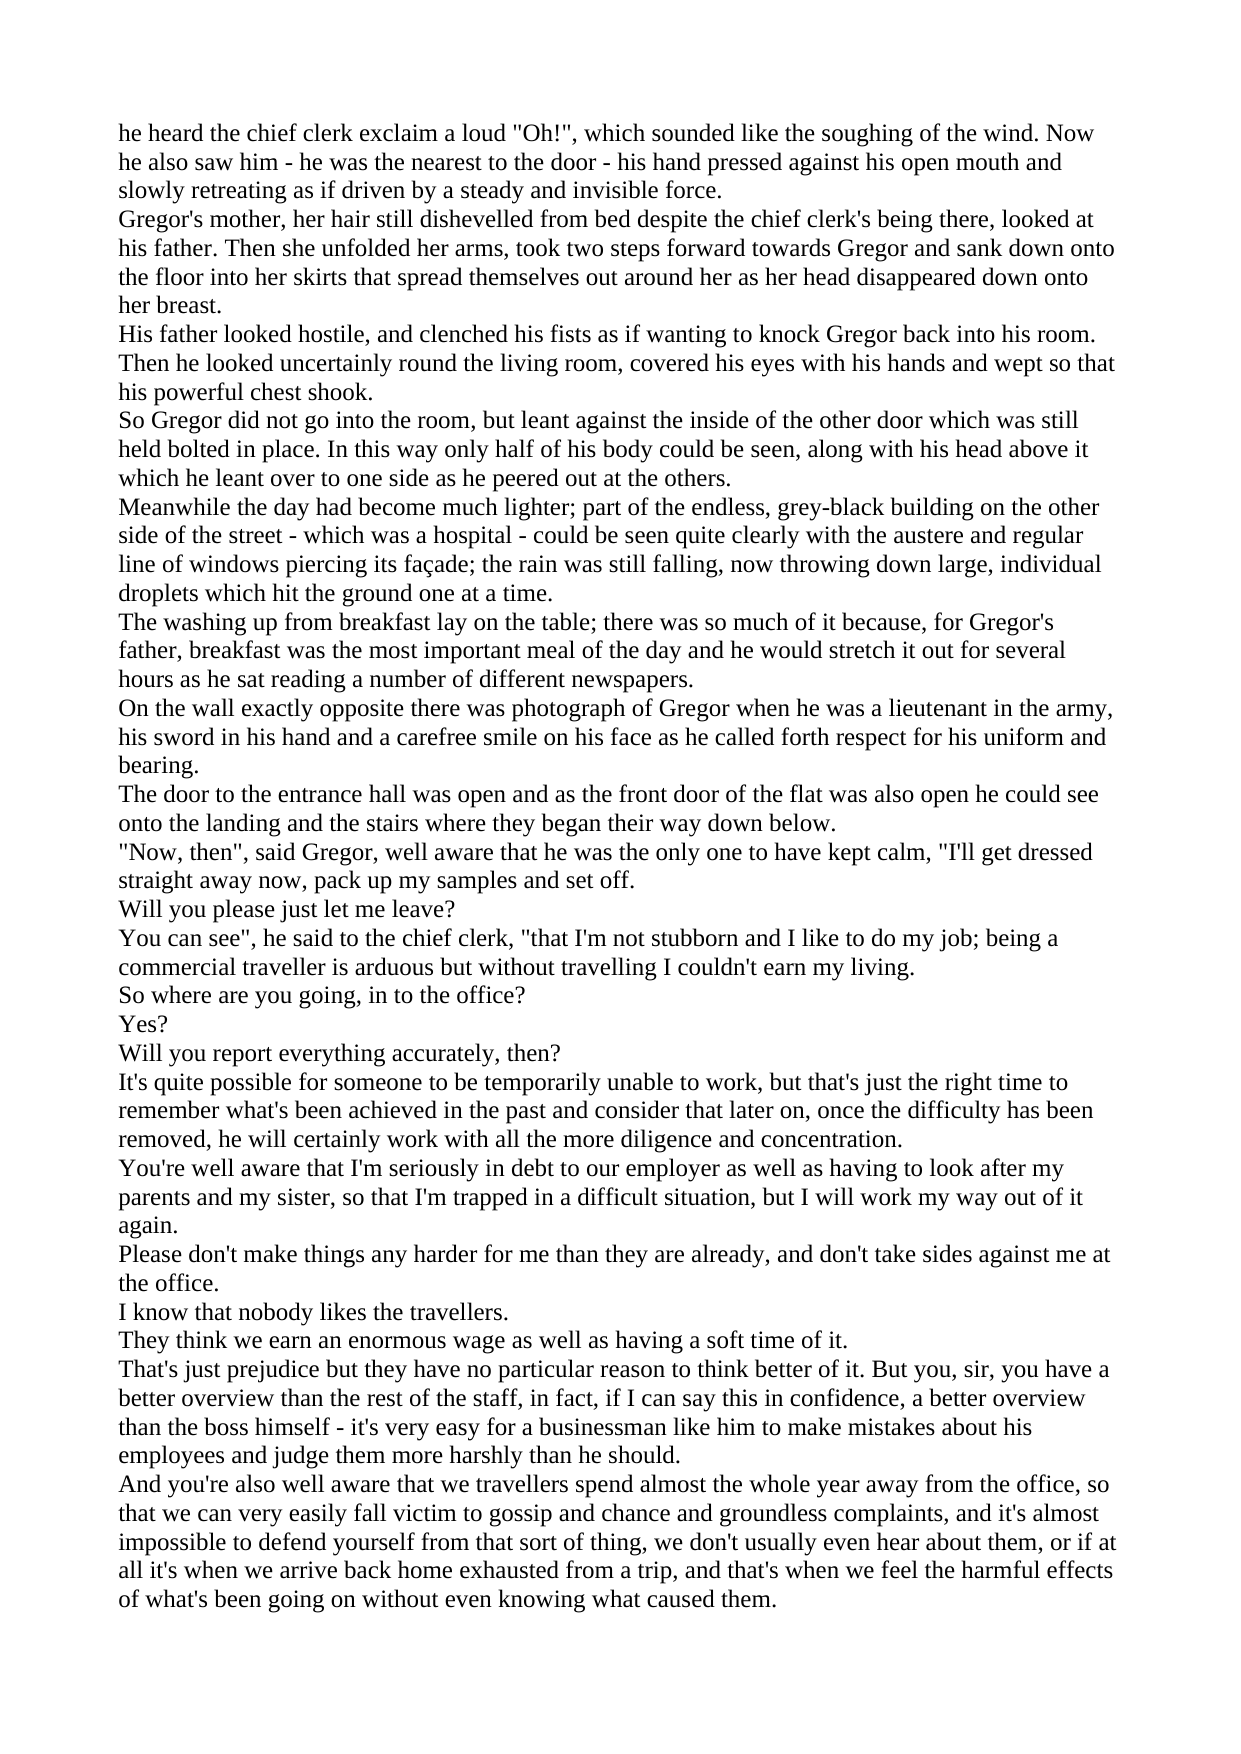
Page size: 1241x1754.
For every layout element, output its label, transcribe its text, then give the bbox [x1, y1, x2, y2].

text The washing up from breakfast lay on the table; there was so much of it because, for Gregor's father, breakfast was the most important meal of the day and he would stretch it out for several hours as he sat reading a number of different newspapers. [118, 607, 1122, 693]
text The door to the entrance hall was open and as the front door of the flat was also open he could see onto the landing and the stairs where they began their way down below. [118, 779, 1122, 837]
text Please don't make things any harder for me than they are already, and don't take sides against me at the office. [118, 1239, 1122, 1297]
text His father looked hostile, and clenched his fists as if wanting to knock Gregor back into his room. Then he looked uncertainly round the living room, covered his eyes with his hands and wept so that his powerful chest shook. [118, 319, 1122, 406]
text Will you report everything accurately, then? [118, 1038, 1122, 1067]
text So where are you going, in to the office? [118, 981, 1122, 1009]
text Gregor's mother, her hair still dishevelled from bed despite the chief clerk's being there, looked at his father. Then she unfolded her arms, took two steps forward towards Gregor and sank down onto the floor into her skirts that spread themselves out around her as her head disappeared down onto her breast. [118, 204, 1122, 319]
text Yes? [118, 1009, 1122, 1038]
text On the wall exactly opposite there was photograph of Gregor when he was a lieutenant in the army, his sword in his hand and a carefree smile on his face as he called forth respect for his uniform and bearing. [118, 693, 1122, 779]
text Meanwhile the day had become much lighter; part of the endless, grey-black building on the other side of the street - which was a hospital - could be seen quite clearly with the austere and regular line of windows piercing its façade; the rain was still falling, now throwing down large, individual droplets which hit the ground one at a time. [118, 492, 1122, 607]
text "Now, then", said Gregor, well aware that he was the only one to have kept calm, "I'll get dressed straight away now, pack up my samples and set off. [118, 837, 1122, 894]
text They think we earn an enormous wage as well as having a soft time of it. [118, 1326, 1122, 1354]
text It's quite possible for someone to be temporarily unable to work, but that's just the right time to remember what's been achieved in the past and consider that later on, once the difficulty has been removed, he will certainly work with all the more diligence and concentration. [118, 1067, 1122, 1153]
text I know that nobody likes the travellers. [118, 1297, 1122, 1326]
text You can see", he said to the chief clerk, "that I'm not stubborn and I like to do my job; being a commercial traveller is arduous but without travelling I couldn't earn my living. [118, 923, 1122, 981]
text That's just prejudice but they have no particular reason to think better of it. But you, sir, you have a better overview than the rest of the staff, in fact, if I can say this in confidence, a better overview than the boss himself - it's very easy for a businessman like him to make mistakes about his employees and judge them more harshly than he should. [118, 1354, 1122, 1469]
text Will you please just let me leave? [118, 894, 1122, 923]
text he heard the chief clerk exclaim a loud "Oh!", which sounded like the soughing of the wind. Now he also saw him - he was the nearest to the door - his hand pressed against his open mouth and slowly retreating as if driven by a steady and invisible force. [118, 118, 1122, 204]
text You're well aware that I'm seriously in debt to our employer as well as having to look after my parents and my sister, so that I'm trapped in a difficult situation, but I will work my way out of it again. [118, 1153, 1122, 1239]
text And you're also well aware that we travellers spend almost the whole year away from the office, so that we can very easily fall victim to gossip and chance and groundless complaints, and it's almost impossible to defend yourself from that sort of thing, we don't usually even hear about them, or if at all it's when we arrive back home exhausted from a trip, and that's when we feel the harmful effects of what's been going on without even knowing what caused them. [118, 1469, 1122, 1613]
text So Gregor did not go into the room, but leant against the inside of the other door which was still held bolted in place. In this way only half of his body could be seen, along with his head above it which he leant over to one side as he peered out at the others. [118, 406, 1122, 492]
